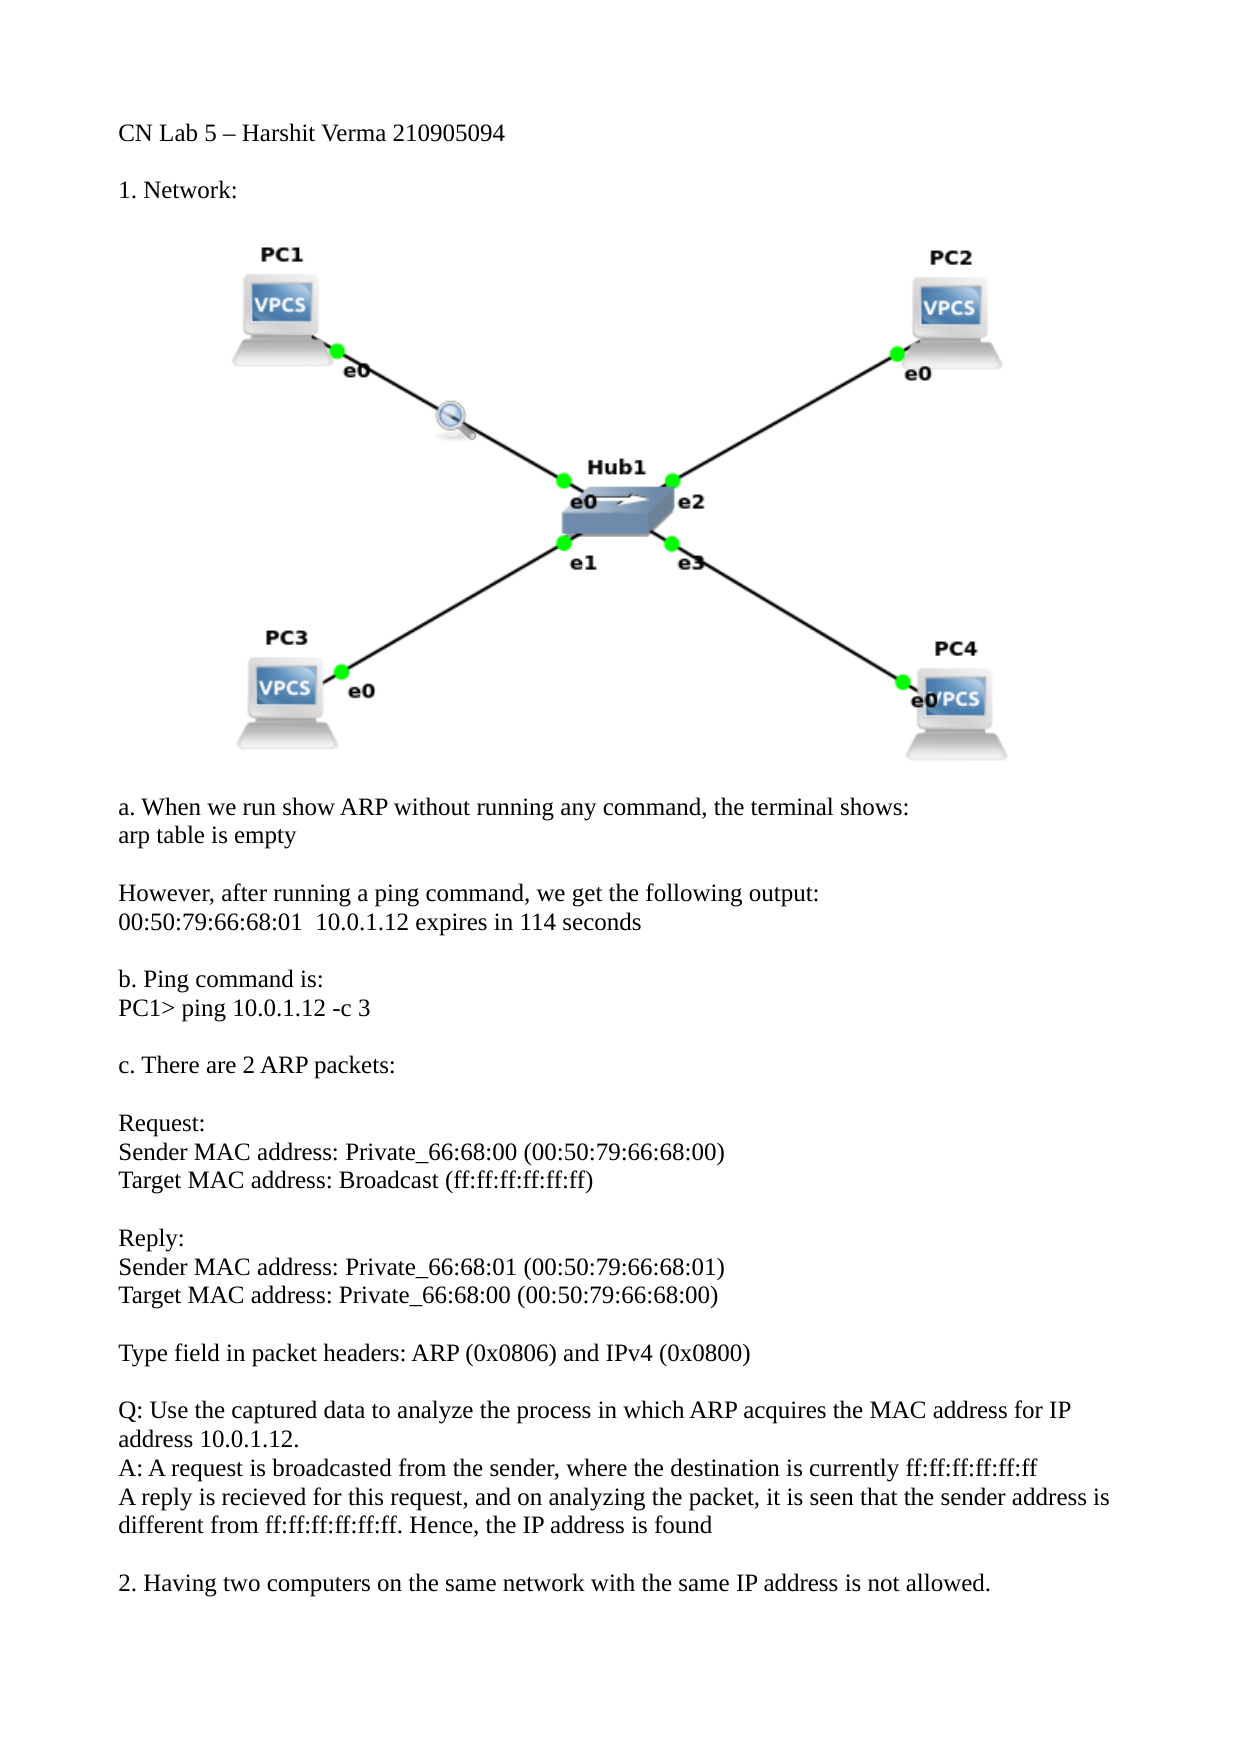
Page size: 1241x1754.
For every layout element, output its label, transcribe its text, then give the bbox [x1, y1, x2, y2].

text However, after running a ping command, we get the following output: [118, 878, 1122, 907]
picture [201, 204, 1039, 792]
text Q: Use the captured data to analyze the process in which ARP acquires the MAC address for IP [118, 1396, 1122, 1424]
text arp table is empty [118, 821, 1122, 849]
text address 10.0.1.12. [118, 1424, 1122, 1453]
text Request: [118, 1108, 1122, 1137]
text a. When we run show ARP without running any command, the terminal shows: [118, 204, 1122, 821]
text 2. Having two computers on the same network with the same IP address is not allowed. [118, 1568, 1122, 1597]
text b. Ping command is: [118, 964, 1122, 993]
text Reply: [118, 1223, 1122, 1252]
text PC1> ping 10.0.1.12 -c 3 [118, 993, 1122, 1022]
text Sender MAC address: Private_66:68:00 (00:50:79:66:68:00) [118, 1137, 1122, 1166]
text Target MAC address: Broadcast (ff:ff:ff:ff:ff:ff) [118, 1166, 1122, 1194]
text Target MAC address: Private_66:68:00 (00:50:79:66:68:00) [118, 1281, 1122, 1309]
text CN Lab 5 – Harshit Verma 210905094 [118, 118, 1122, 147]
text c. There are 2 ARP packets: [118, 1051, 1122, 1079]
text 00:50:79:66:68:01 10.0.1.12 expires in 114 seconds [118, 907, 1122, 936]
text A: A request is broadcasted from the sender, where the destination is currently ff:ff:ff:ff:ff:ff [118, 1453, 1122, 1482]
text A reply is recieved for this request, and on analyzing the packet, it is seen that the sender address is different from ff:ff:ff:ff:ff:ff. Hence, the IP address is found [118, 1482, 1122, 1539]
text Type field in packet headers: ARP (0x0806) and IPv4 (0x0800) [118, 1338, 1122, 1367]
text 1. Network: [118, 176, 1122, 204]
text Sender MAC address: Private_66:68:01 (00:50:79:66:68:01) [118, 1252, 1122, 1281]
